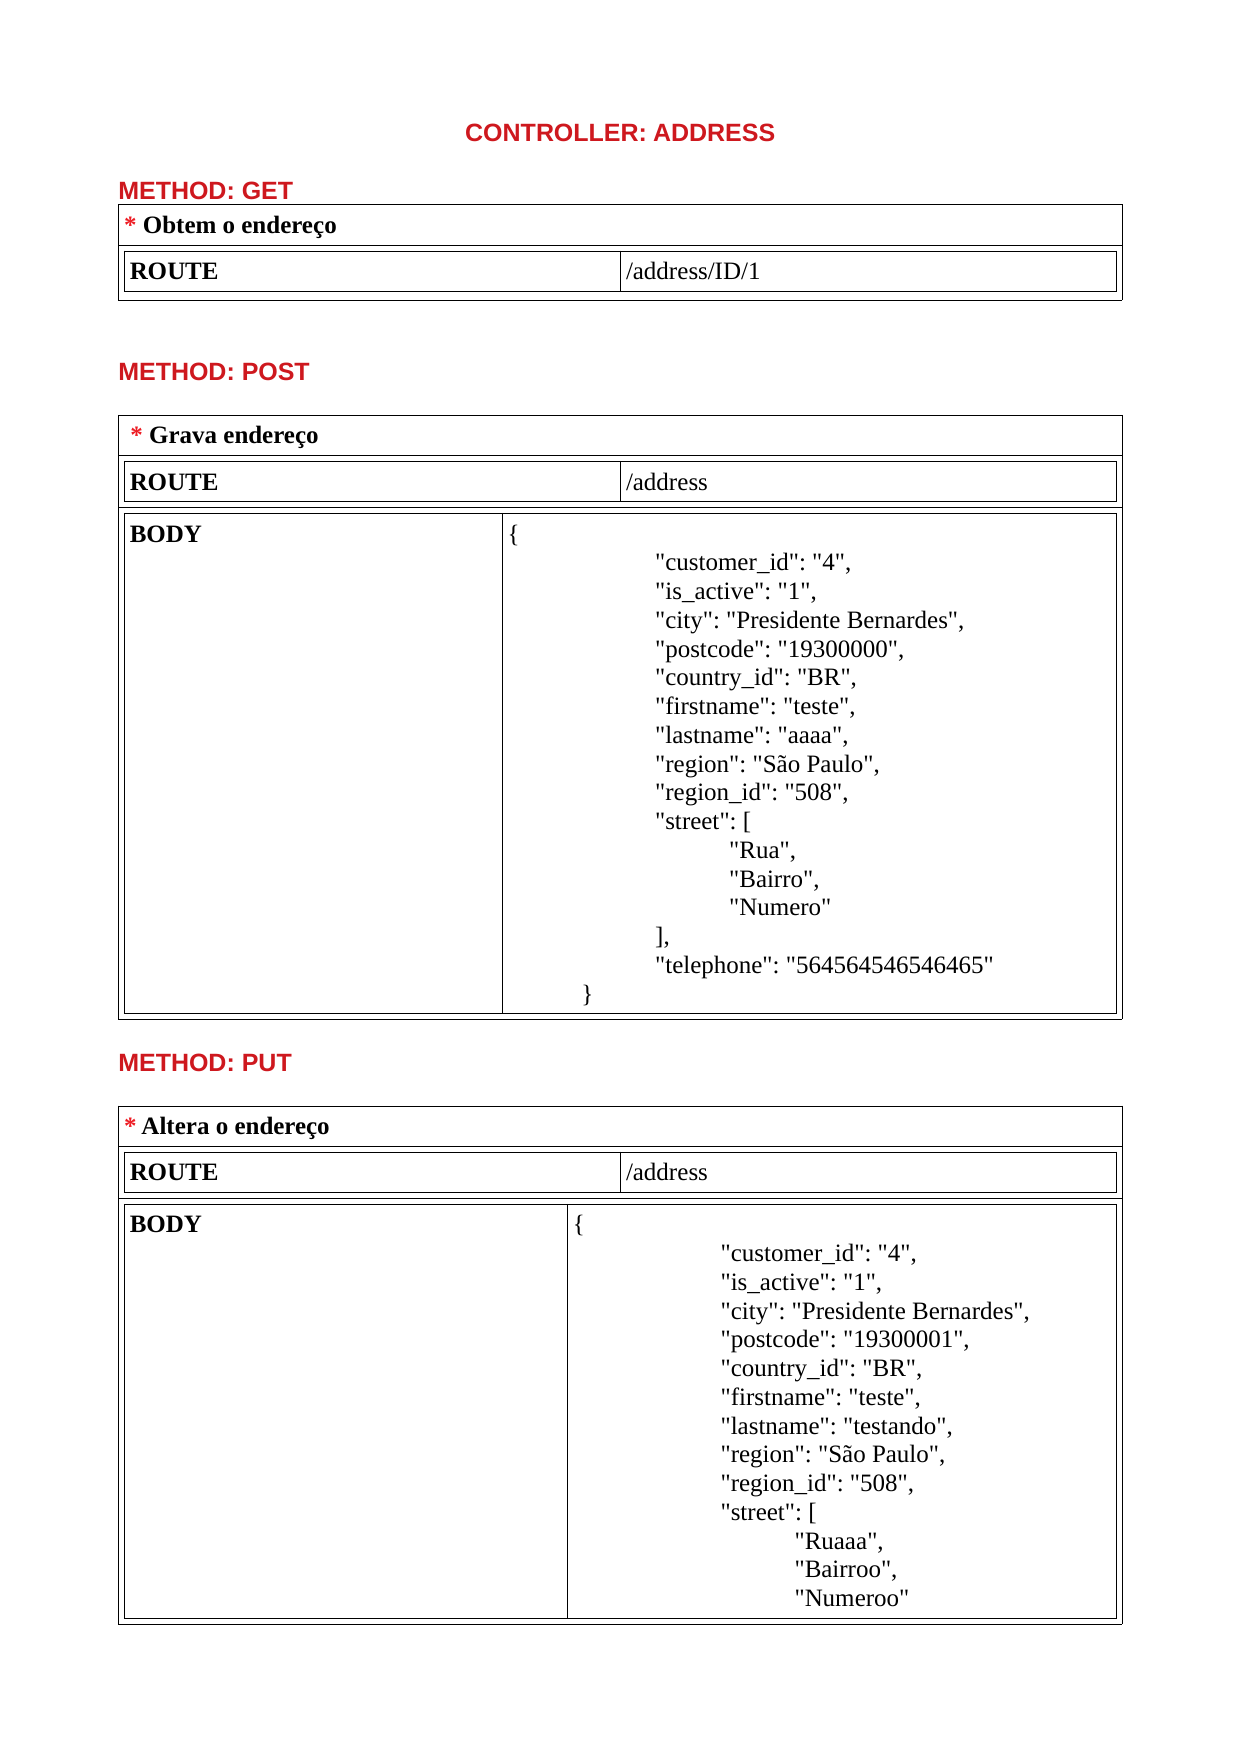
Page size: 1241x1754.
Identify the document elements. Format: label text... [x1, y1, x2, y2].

table_header /address [621, 1153, 1116, 1192]
table_header * Grava endereço [119, 416, 1122, 455]
table_header /address [621, 462, 1116, 501]
table_cell [119, 246, 1122, 299]
table_cell [119, 1199, 1122, 1624]
table_header { "customer_id": "4", "is_active": "1", "city": "Presidente Bernardes", "postcode": "19300001", "country_id": "BR", "firstname": "teste", "lastname": "testando", "region": "São Paulo", "region_id": "508", "street": [ "Ruaaa", "Bairroo", "Numeroo" [568, 1205, 1116, 1618]
table_header * Altera o endereço [119, 1107, 1122, 1146]
table_header /address/ID/1 [621, 252, 1116, 291]
table_header BODY [125, 514, 502, 1013]
table_header * Obtem o endereço [119, 205, 1122, 245]
table_cell [119, 1147, 1122, 1198]
text CONTROLLER: ADDRESS [118, 118, 1122, 147]
table_header ROUTE [125, 462, 620, 501]
table_header ROUTE [125, 1153, 620, 1192]
text METHOD: PUT [118, 1048, 1122, 1077]
table_header { "customer_id": "4", "is_active": "1", "city": "Presidente Bernardes", "postcode": "19300000", "country_id": "BR", "firstname": "teste", "lastname": "aaaa", "region": "São Paulo", "region_id": "508", "street": [ "Rua", "Bairro", "Numero" ], "telephone": "564564546546465" } [503, 514, 1116, 1013]
table_cell [119, 508, 1122, 1019]
text METHOD: GET [118, 176, 1122, 204]
text METHOD: POST [118, 357, 1122, 386]
table_cell [119, 456, 1122, 507]
table_header BODY [125, 1205, 567, 1618]
table_header ROUTE [125, 252, 620, 291]
